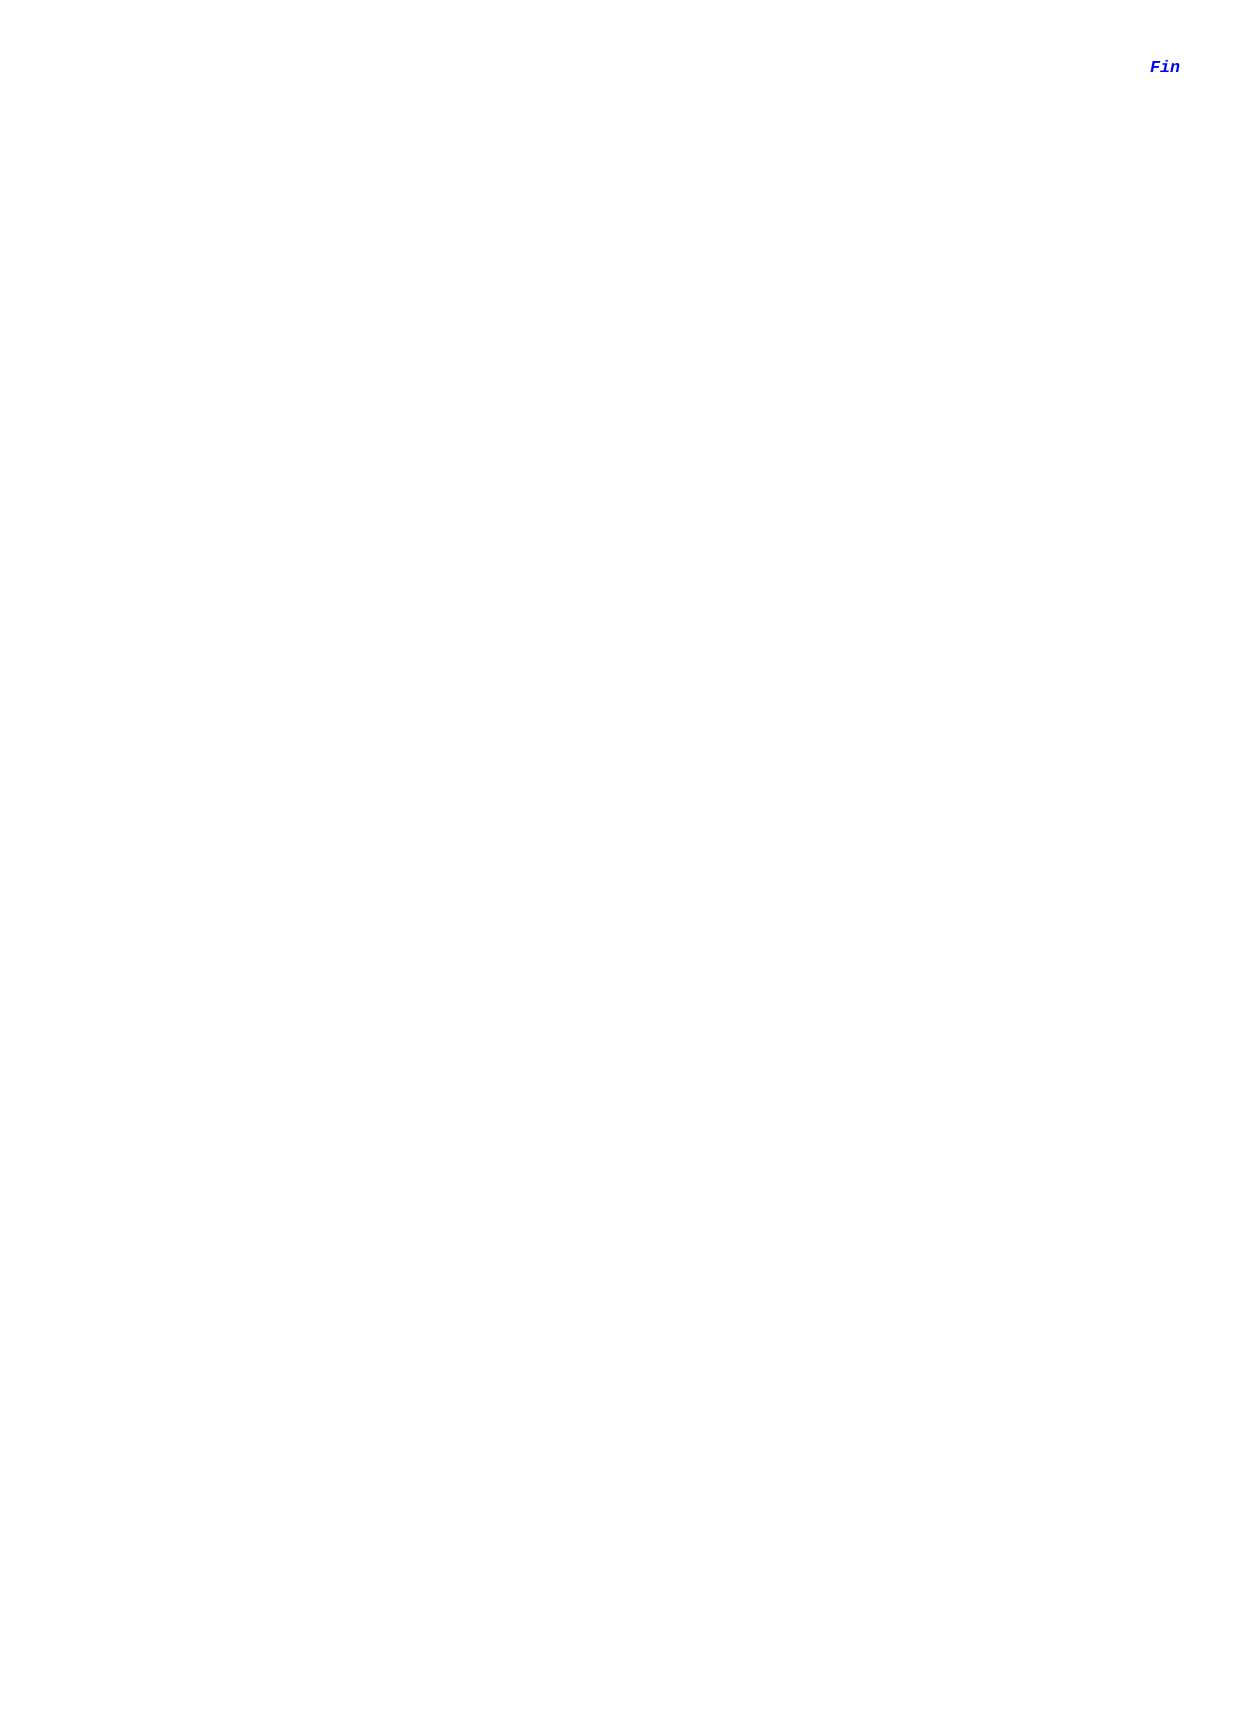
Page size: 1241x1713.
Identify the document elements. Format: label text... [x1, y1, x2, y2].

text Fin [59, 59, 1181, 78]
